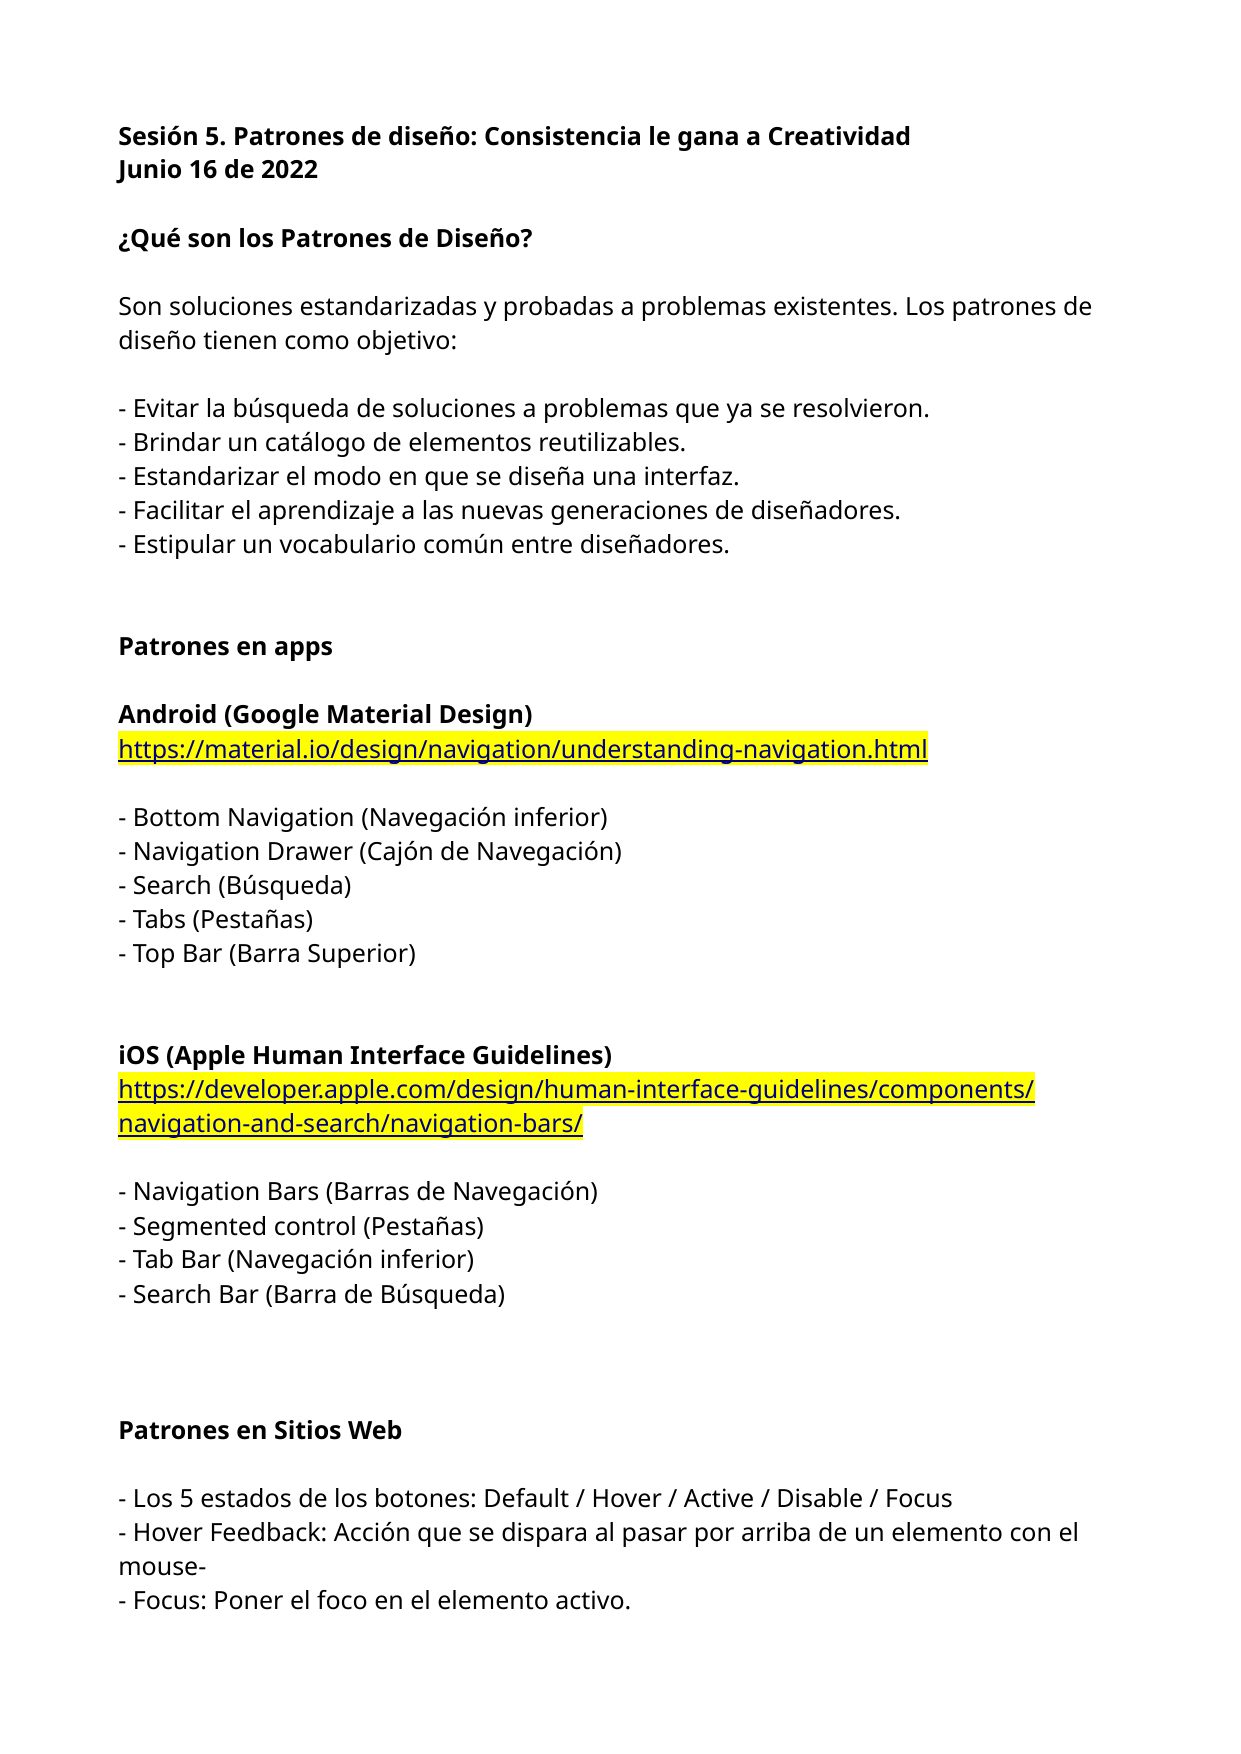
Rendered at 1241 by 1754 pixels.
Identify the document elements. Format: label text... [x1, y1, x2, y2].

text iOS (Apple Human Interface Guidelines) [118, 1038, 1122, 1072]
text - Search (Búsqueda) [118, 867, 1122, 902]
text ¿Qué son los Patrones de Diseño? [118, 220, 1122, 254]
text Sesión 5. Patrones de diseño: Consistencia le gana a Creatividad [118, 118, 1122, 152]
text - Navigation Drawer (Cajón de Navegación) [118, 833, 1122, 867]
text Patrones en Sitios Web [118, 1412, 1122, 1447]
text - Navigation Bars (Barras de Navegación) [118, 1174, 1122, 1208]
text Android (Google Material Design) [118, 697, 1122, 731]
text Patrones en apps [118, 629, 1122, 663]
text - Bottom Navigation (Navegación inferior) [118, 799, 1122, 833]
text - Estipular un vocabulario común entre diseñadores. [118, 527, 1122, 561]
text - Tabs (Pestañas) [118, 902, 1122, 936]
text https://developer.apple.com/design/human-interface-guidelines/components/navigation-and-search/navigation-bars/ [118, 1072, 1122, 1140]
text - Top Bar (Barra Superior) [118, 936, 1122, 970]
text - Segmented control (Pestañas) [118, 1208, 1122, 1242]
text - Tab Bar (Navegación inferior) [118, 1242, 1122, 1276]
text - Los 5 estados de los botones: Default / Hover / Active / Disable / Focus [118, 1481, 1122, 1515]
text - Focus: Poner el foco en el elemento activo. [118, 1583, 1122, 1617]
text - Estandarizar el modo en que se diseña una interfaz. [118, 459, 1122, 493]
text Junio 16 de 2022 [118, 152, 1122, 186]
text - Hover Feedback: Acción que se dispara al pasar por arriba de un elemento con el mouse- [118, 1515, 1122, 1583]
text Son soluciones estandarizadas y probadas a problemas existentes. Los patrones de diseño tienen como objetivo: [118, 288, 1122, 357]
text - Search Bar (Barra de Búsqueda) [118, 1276, 1122, 1310]
text - Brindar un catálogo de elementos reutilizables. [118, 425, 1122, 459]
text https://material.io/design/navigation/understanding-navigation.html [118, 731, 1122, 765]
text - Evitar la búsqueda de soluciones a problemas que ya se resolvieron. [118, 391, 1122, 425]
text - Facilitar el aprendizaje a las nuevas generaciones de diseñadores. [118, 493, 1122, 527]
